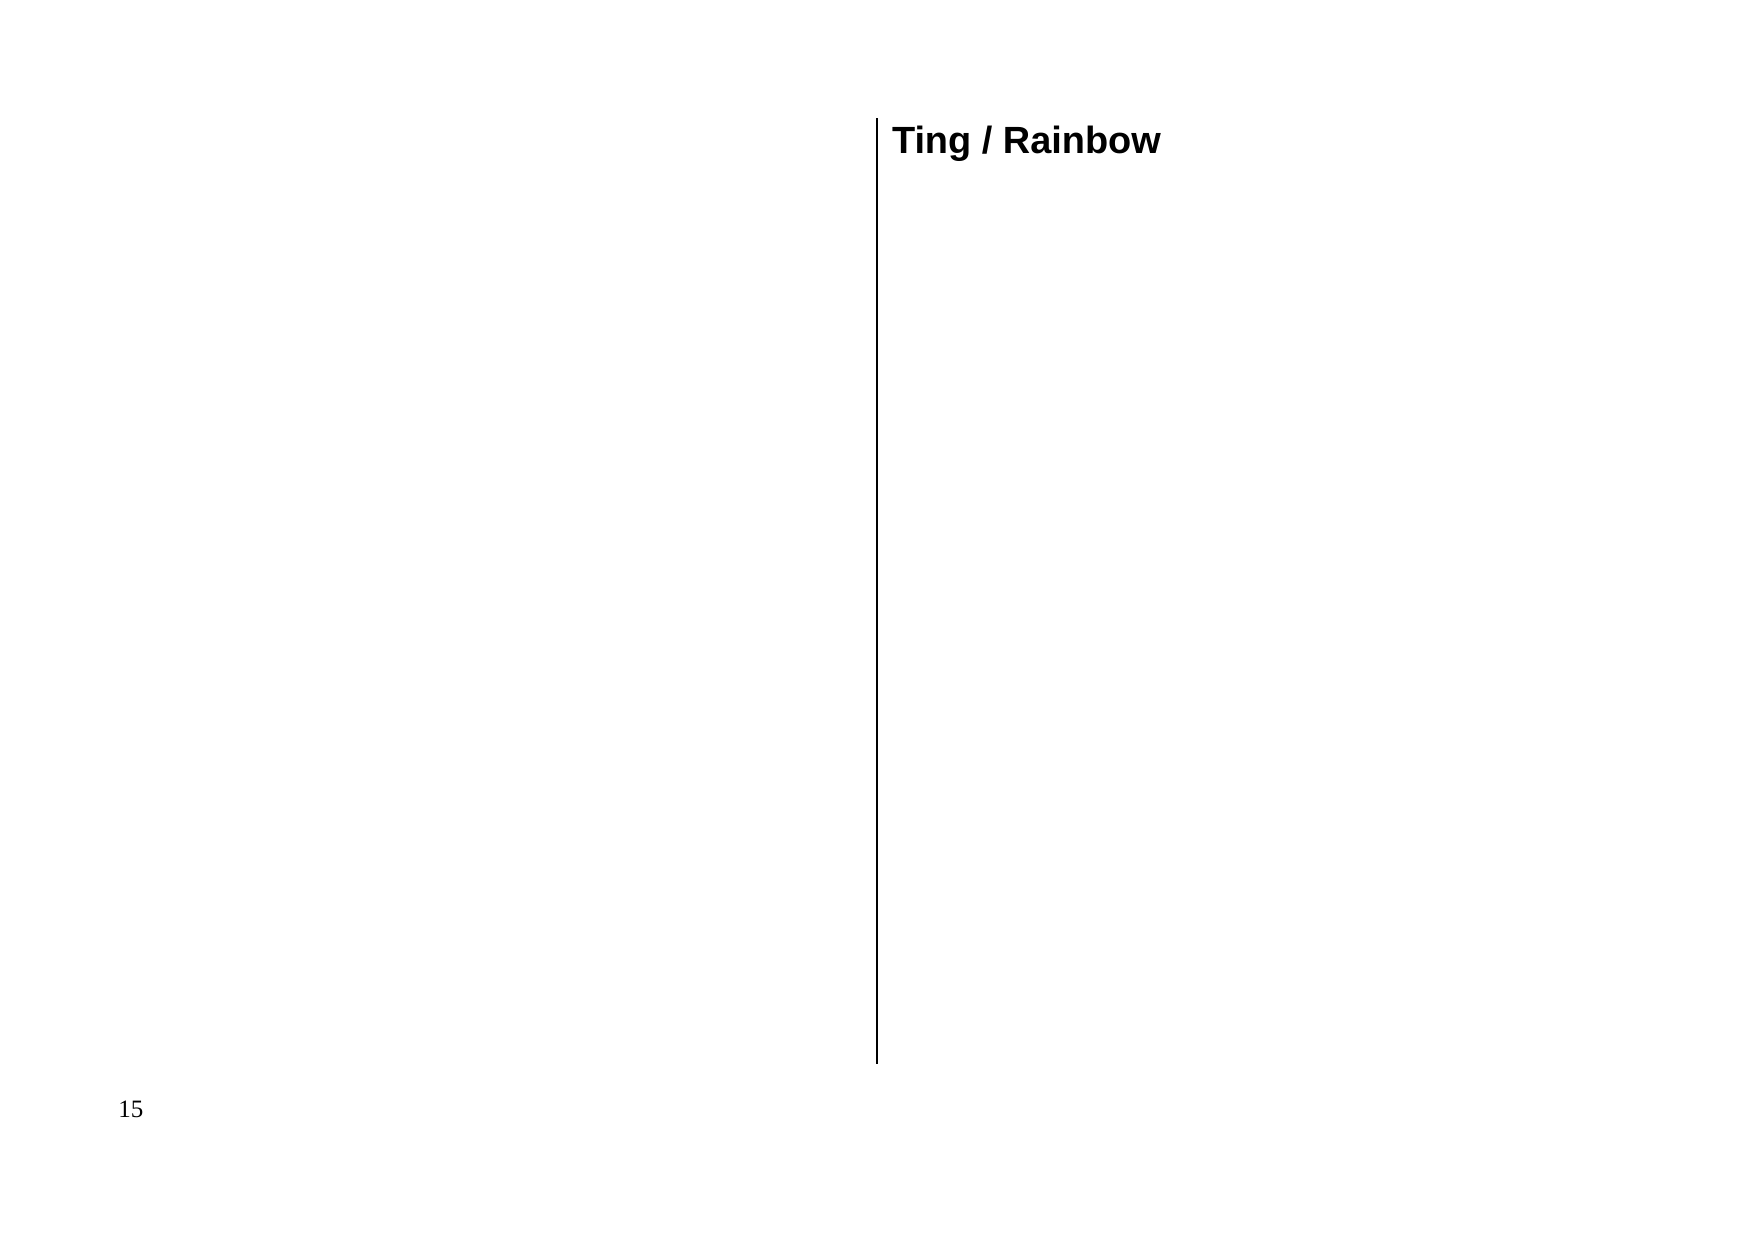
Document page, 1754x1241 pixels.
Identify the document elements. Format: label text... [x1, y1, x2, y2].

subtitle Ting / Rainbow [892, 118, 1635, 162]
